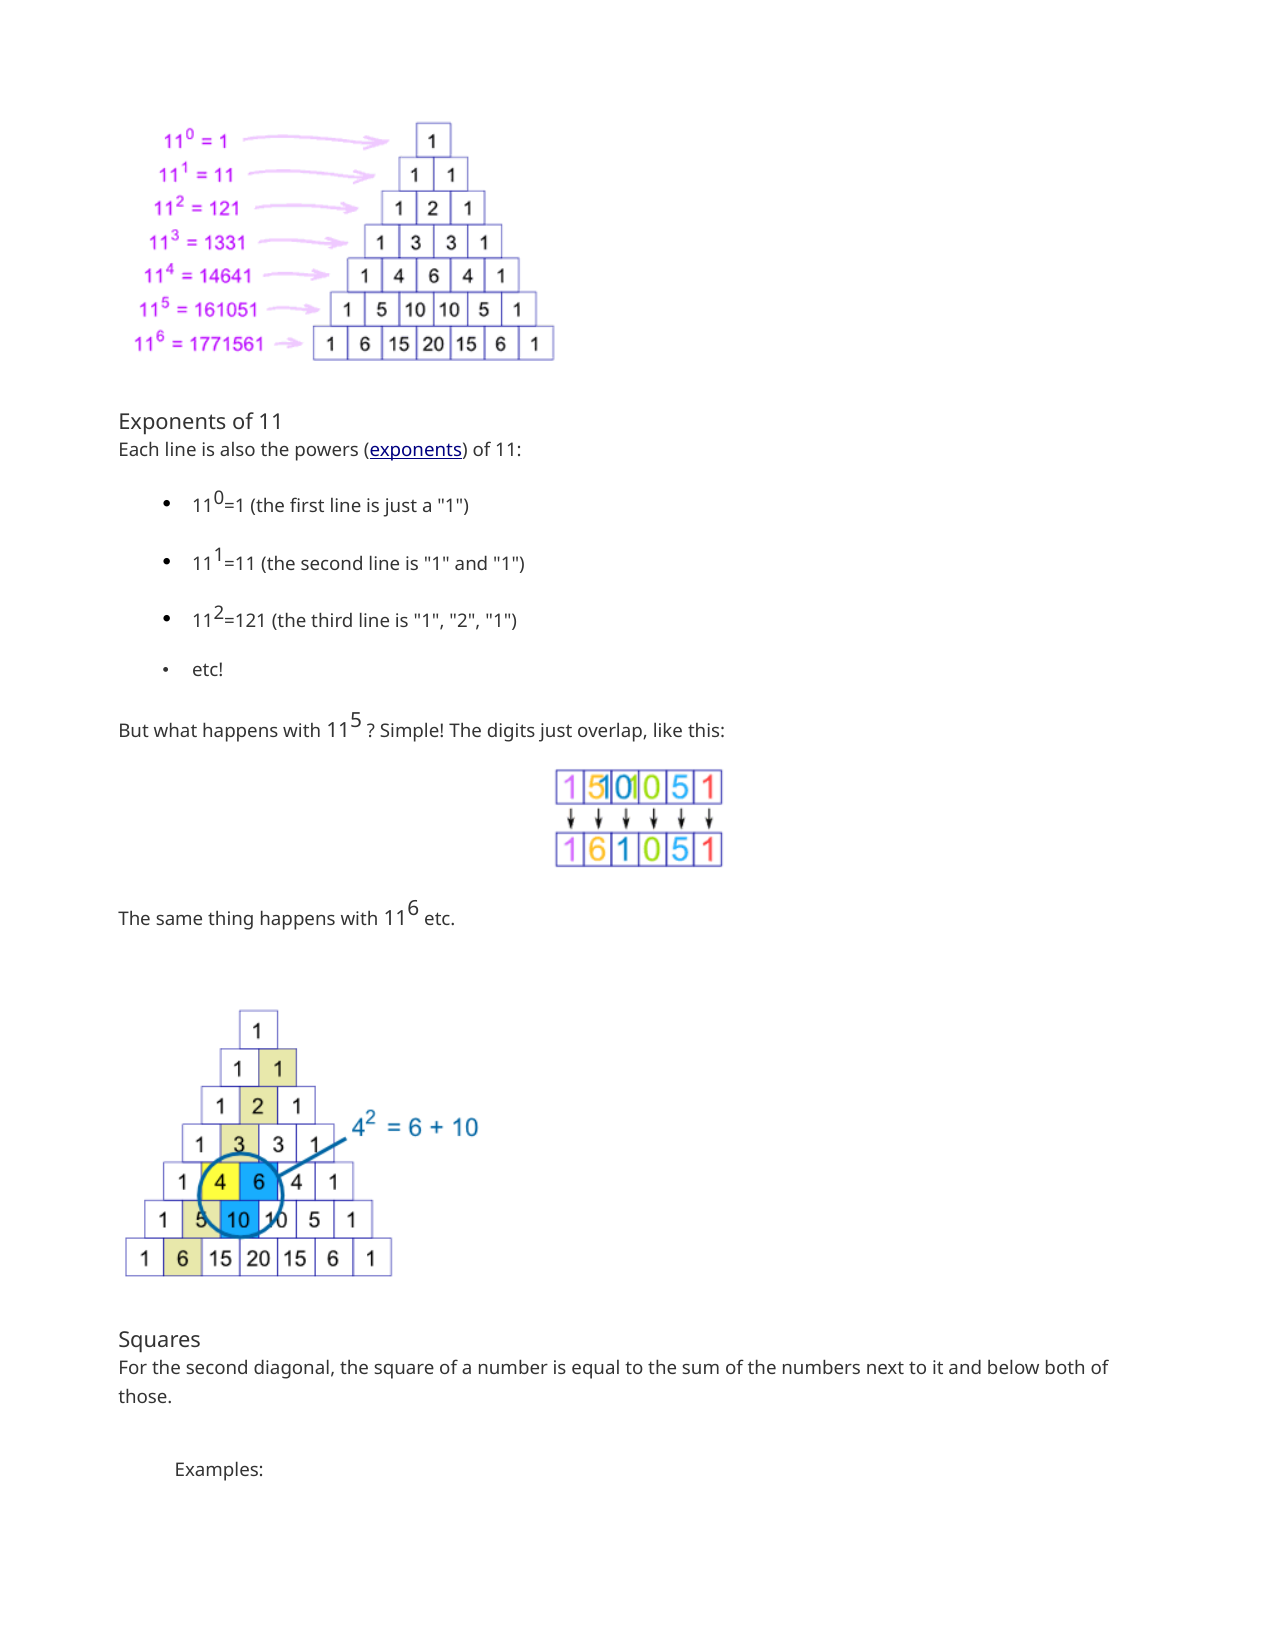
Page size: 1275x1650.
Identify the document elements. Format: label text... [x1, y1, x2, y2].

list 111=11 (the second line is "1" and "1") [162, 542, 1157, 575]
list 112=121 (the third line is "1", "2", "1") [162, 599, 1157, 633]
text But what happens with 115 ? Simple! The digits just overlap, like this: [118, 705, 1157, 743]
text Each line is also the powers (exponents) of 11: [118, 436, 1157, 461]
text For the second diagonal, the square of a number is equal to the sum of the numbers next to it and below both of those. [118, 1354, 1157, 1409]
subtitle Exponents of 11 [118, 406, 1157, 436]
text Examples: [174, 1457, 1157, 1482]
list etc! [162, 657, 1157, 682]
text The same thing happens with 116 etc. [118, 893, 1157, 931]
list 110=1 (the first line is just a "1") [162, 484, 1157, 518]
subtitle Squares [118, 1324, 1157, 1354]
